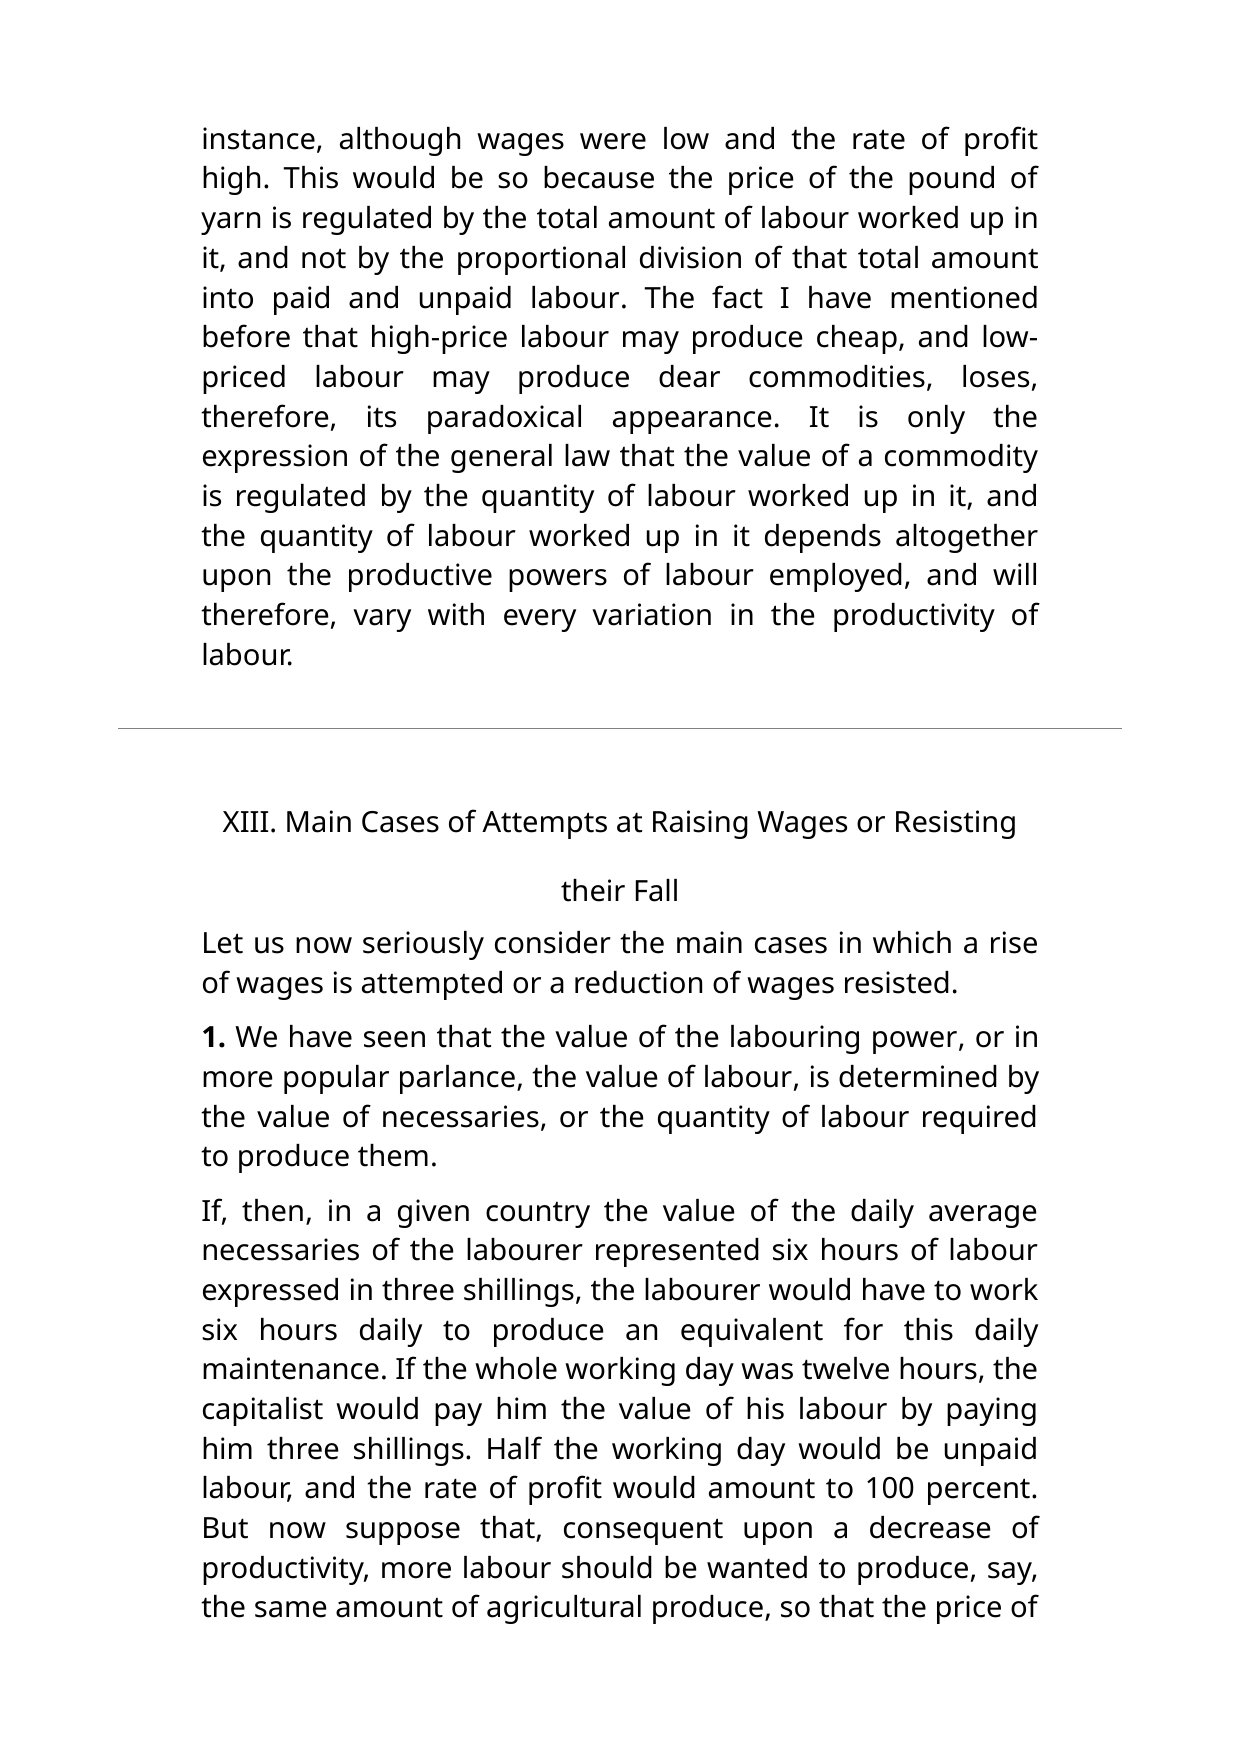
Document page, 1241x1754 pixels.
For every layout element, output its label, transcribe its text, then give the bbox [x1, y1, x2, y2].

text instance, although wages were low and the rate of profit high. This would be so because the price of the pound of yarn is regulated by the total amount of labour worked up in it, and not by the proportional division of that total amount into paid and unpaid labour. The fact I have mentioned before that high-price labour may produce cheap, and low-priced labour may produce dear commodities, loses, therefore, its paradoxical appearance. It is only the expression of the general law that the value of a commodity is regulated by the quantity of labour worked up in it, and the quantity of labour worked up in it depends altogether upon the productive powers of labour employed, and will therefore, vary with every variation in the productivity of labour. [201, 118, 1039, 674]
text 1. We have seen that the value of the labouring power, or in more popular parlance, the value of labour, is determined by the value of necessaries, or the quantity of labour required to produce them. [201, 1016, 1039, 1175]
subtitle XIII. Main Cases of Attempts at Raising Wages or Resisting their Fall [201, 772, 1039, 910]
text If, then, in a given country the value of the daily average necessaries of the labourer represented six hours of labour expressed in three shillings, the labourer would have to work six hours daily to produce an equivalent for this daily maintenance. If the whole working day was twelve hours, the capitalist would pay him the value of his labour by paying him three shillings. Half the working day would be unpaid labour, and the rate of profit would amount to 100 percent. But now suppose that, consequent upon a decrease of productivity, more labour should be wanted to produce, say, the same amount of agricultural produce, so that the price of [201, 1190, 1039, 1626]
text Let us now seriously consider the main cases in which a rise of wages is attempted or a reduction of wages resisted. [201, 922, 1039, 1002]
